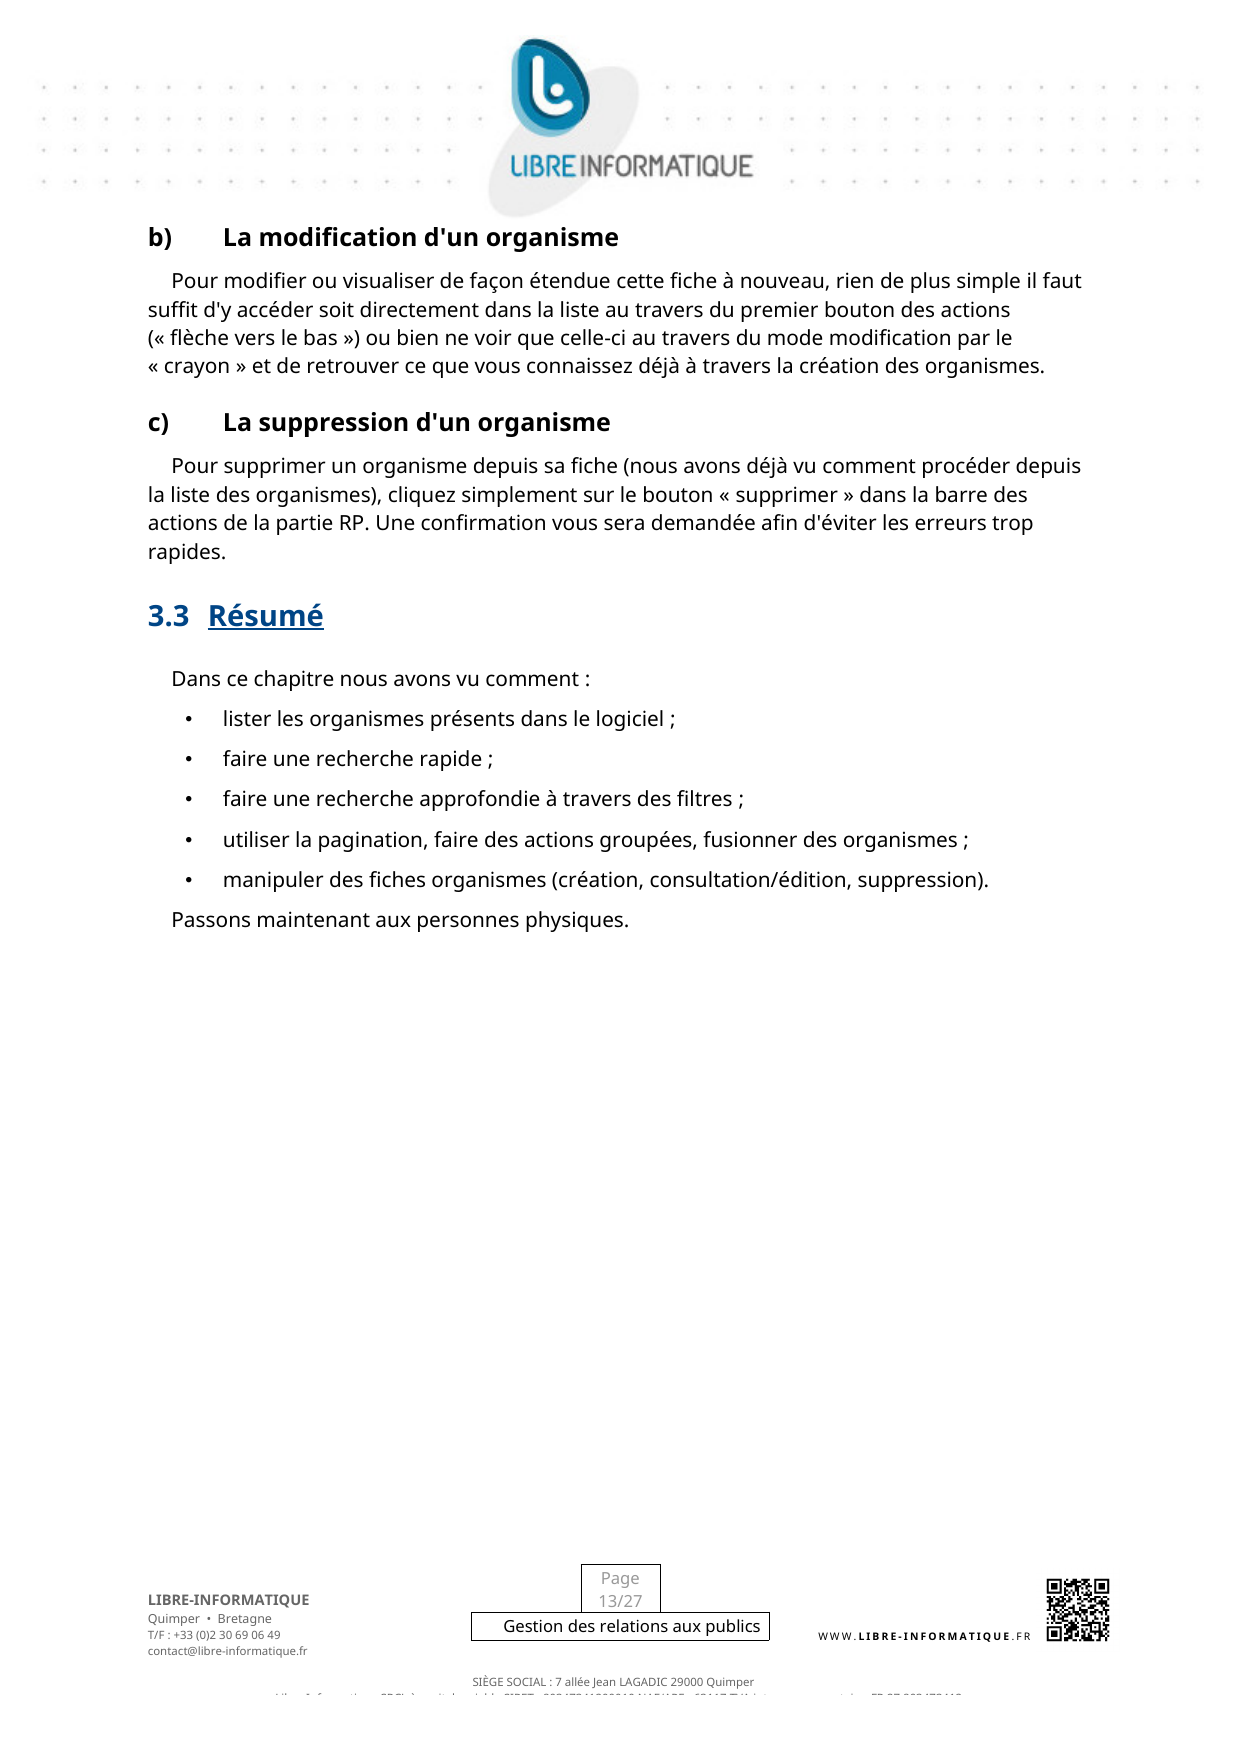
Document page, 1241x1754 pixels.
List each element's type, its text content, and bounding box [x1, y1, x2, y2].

text Pour modifier ou visualiser de façon étendue cette fiche à nouveau, rien de plus simple il faut suffit d'y accéder soit directement dans la liste au travers du premier bouton des actions (« flèche vers le bas ») ou bien ne voir que celle-ci au travers du mode modification par le « crayon » et de retrouver ce que vous connaissez déjà à travers la création des organismes. [148, 266, 1093, 380]
subtitle La modification d'un organisme [148, 220, 1093, 254]
list lister les organismes présents dans le logiciel ; [185, 704, 1093, 733]
list manipuler des fiches organismes (création, consultation/édition, suppression). [185, 865, 1093, 893]
subtitle Résumé [148, 595, 1093, 634]
subtitle La suppression d'un organisme [148, 405, 1093, 439]
picture [1036, 1568, 1120, 1652]
picture [27, 35, 1213, 220]
text Pour supprimer un organisme depuis sa fiche (nous avons déjà vu comment procéder depuis la liste des organismes), cliquez simplement sur le bouton « supprimer » dans la barre des actions de la partie RP. Une confirmation vous sera demandée afin d'éviter les erreurs trop rapides. [148, 452, 1093, 565]
list faire une recherche rapide ; [185, 744, 1093, 773]
text Dans ce chapitre nous avons vu comment : [148, 664, 1093, 692]
list faire une recherche approfondie à travers des filtres ; [185, 784, 1093, 813]
list utiliser la pagination, faire des actions groupées, fusionner des organismes ; [185, 825, 1093, 853]
text Passons maintenant aux personnes physiques. [148, 905, 1093, 934]
